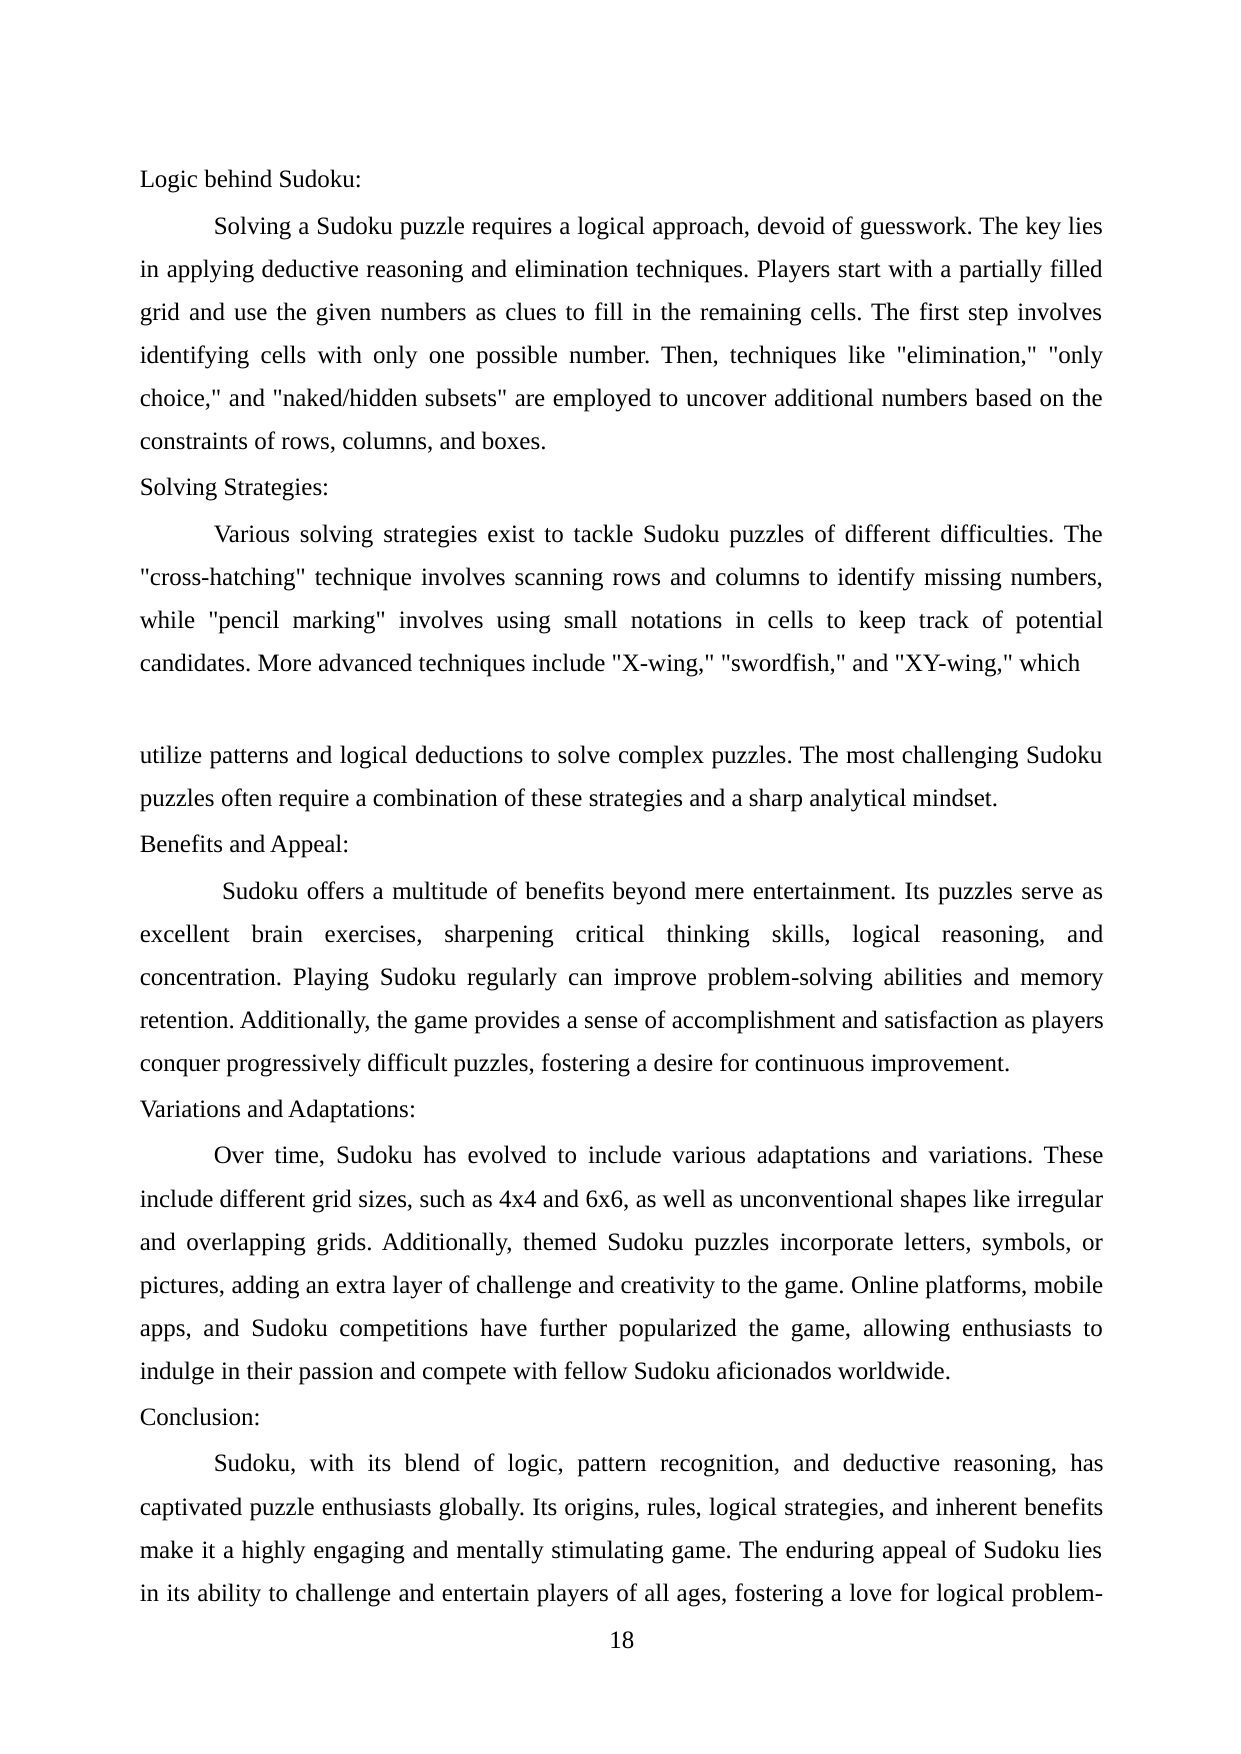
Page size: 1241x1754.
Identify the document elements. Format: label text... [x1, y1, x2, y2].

text Solving a Sudoku puzzle requires a logical approach, devoid of guesswork. The key lies in applying deductive reasoning and elimination techniques. Players start with a partially filled grid and use the given numbers as clues to fill in the remaining cells. The first step involves identifying cells with only one possible number. Then, techniques like "elimination," "only choice," and "naked/hidden subsets" are employed to uncover additional numbers based on the constraints of rows, columns, and boxes. [139, 211, 1104, 455]
text Benefits and Appeal: [139, 829, 1104, 858]
text Sudoku, with its blend of logic, pattern recognition, and deductive reasoning, has captivated puzzle enthusiasts globally. Its origins, rules, logical strategies, and inherent benefits make it a highly engaging and mentally stimulating game. The enduring appeal of Sudoku lies in its ability to challenge and entertain players of all ages, fostering a love for logical problem- [139, 1448, 1104, 1607]
text utilize patterns and logical deductions to solve complex puzzles. The most challenging Sudoku puzzles often require a combination of these strategies and a sharp analytical mindset. [139, 740, 1104, 812]
text Solving Strategies: [139, 472, 1104, 501]
text Conclusion: [139, 1402, 1104, 1431]
text Various solving strategies exist to tackle Sudoku puzzles of different difficulties. The "cross-hatching" technique involves scanning rows and columns to identify missing numbers, while "pencil marking" involves using small notations in cells to keep track of potential candidates. More advanced techniques include "X-wing," "swordfish," and "XY-wing," which [139, 519, 1104, 677]
text Sudoku offers a multitude of benefits beyond mere entertainment. Its puzzles serve as excellent brain exercises, sharpening critical thinking skills, logical reasoning, and concentration. Playing Sudoku regularly can improve problem-solving abilities and memory retention. Additionally, the game provides a sense of accomplishment and satisfaction as players conquer progressively difficult puzzles, fostering a desire for continuous improvement. [139, 876, 1104, 1077]
text Variations and Adaptations: [139, 1094, 1104, 1123]
text Over time, Sudoku has evolved to include various adaptations and variations. These include different grid sizes, such as 4x4 and 6x6, as well as unconventional shapes like irregular and overlapping grids. Additionally, themed Sudoku puzzles incorporate letters, symbols, or pictures, adding an extra layer of challenge and creativity to the game. Online platforms, mobile apps, and Sudoku competitions have further popularized the game, allowing enthusiasts to indulge in their passion and compete with fellow Sudoku aficionados worldwide. [139, 1141, 1104, 1385]
text Logic behind Sudoku: [139, 164, 1104, 193]
